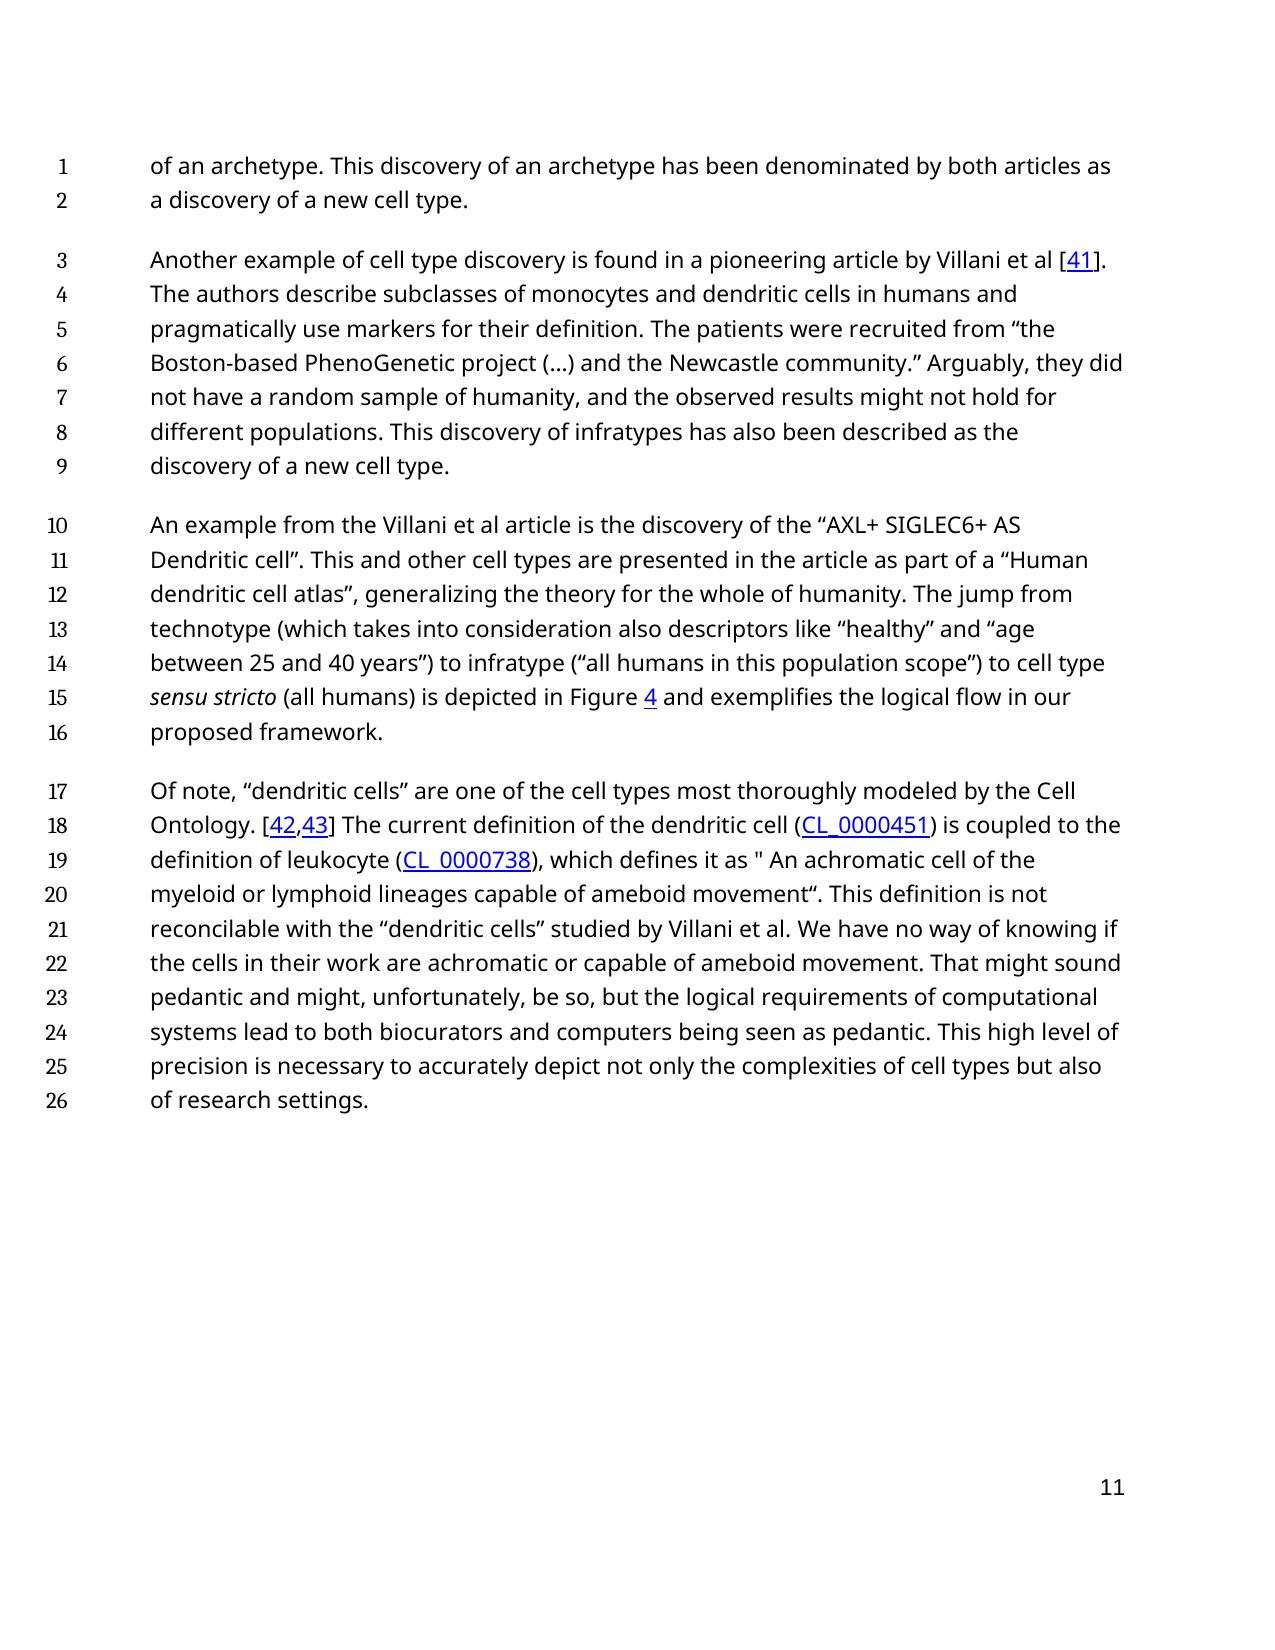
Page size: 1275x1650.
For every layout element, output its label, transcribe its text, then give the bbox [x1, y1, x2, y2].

text Another example of cell type discovery is found in a pioneering article by Villani et al [41]. The authors describe subclasses of monocytes and dendritic cells in humans and pragmatically use markers for their definition. The patients were recruited from “the Boston-based PhenoGenetic project (…) and the Newcastle community.” Arguably, they did not have a random sample of humanity, and the observed results might not hold for different populations. This discovery of infratypes has also been described as the discovery of a new cell type. [150, 244, 1125, 481]
text of an archetype. This discovery of an archetype has been denominated by both articles as a discovery of a new cell type. [150, 150, 1125, 216]
text Of note, “dendritic cells” are one of the cell types most thoroughly modeled by the Cell Ontology. [42,43] The current definition of the dendritic cell (CL_0000451) is coupled to the definition of leukocyte (CL_0000738), which defines it as " An achromatic cell of the myeloid or lymphoid lineages capable of ameboid movement“. This definition is not reconcilable with the “dendritic cells” studied by Villani et al. We have no way of knowing if the cells in their work are achromatic or capable of ameboid movement. That might sound pedantic and might, unfortunately, be so, but the logical requirements of computational systems lead to both biocurators and computers being seen as pedantic. This high level of precision is necessary to accurately depict not only the complexities of cell types but also of research settings. [150, 775, 1125, 1116]
text An example from the Villani et al article is the discovery of the “AXL+ SIGLEC6+ AS Dendritic cell”. This and other cell types are presented in the article as part of a “Human dendritic cell atlas”, generalizing the theory for the whole of humanity. The jump from technotype (which takes into consideration also descriptors like “healthy” and “age between 25 and 40 years”) to infratype (“all humans in this population scope”) to cell type sensu stricto (all humans) is depicted in Figure 4 and exemplifies the logical flow in our proposed framework. [150, 509, 1125, 747]
